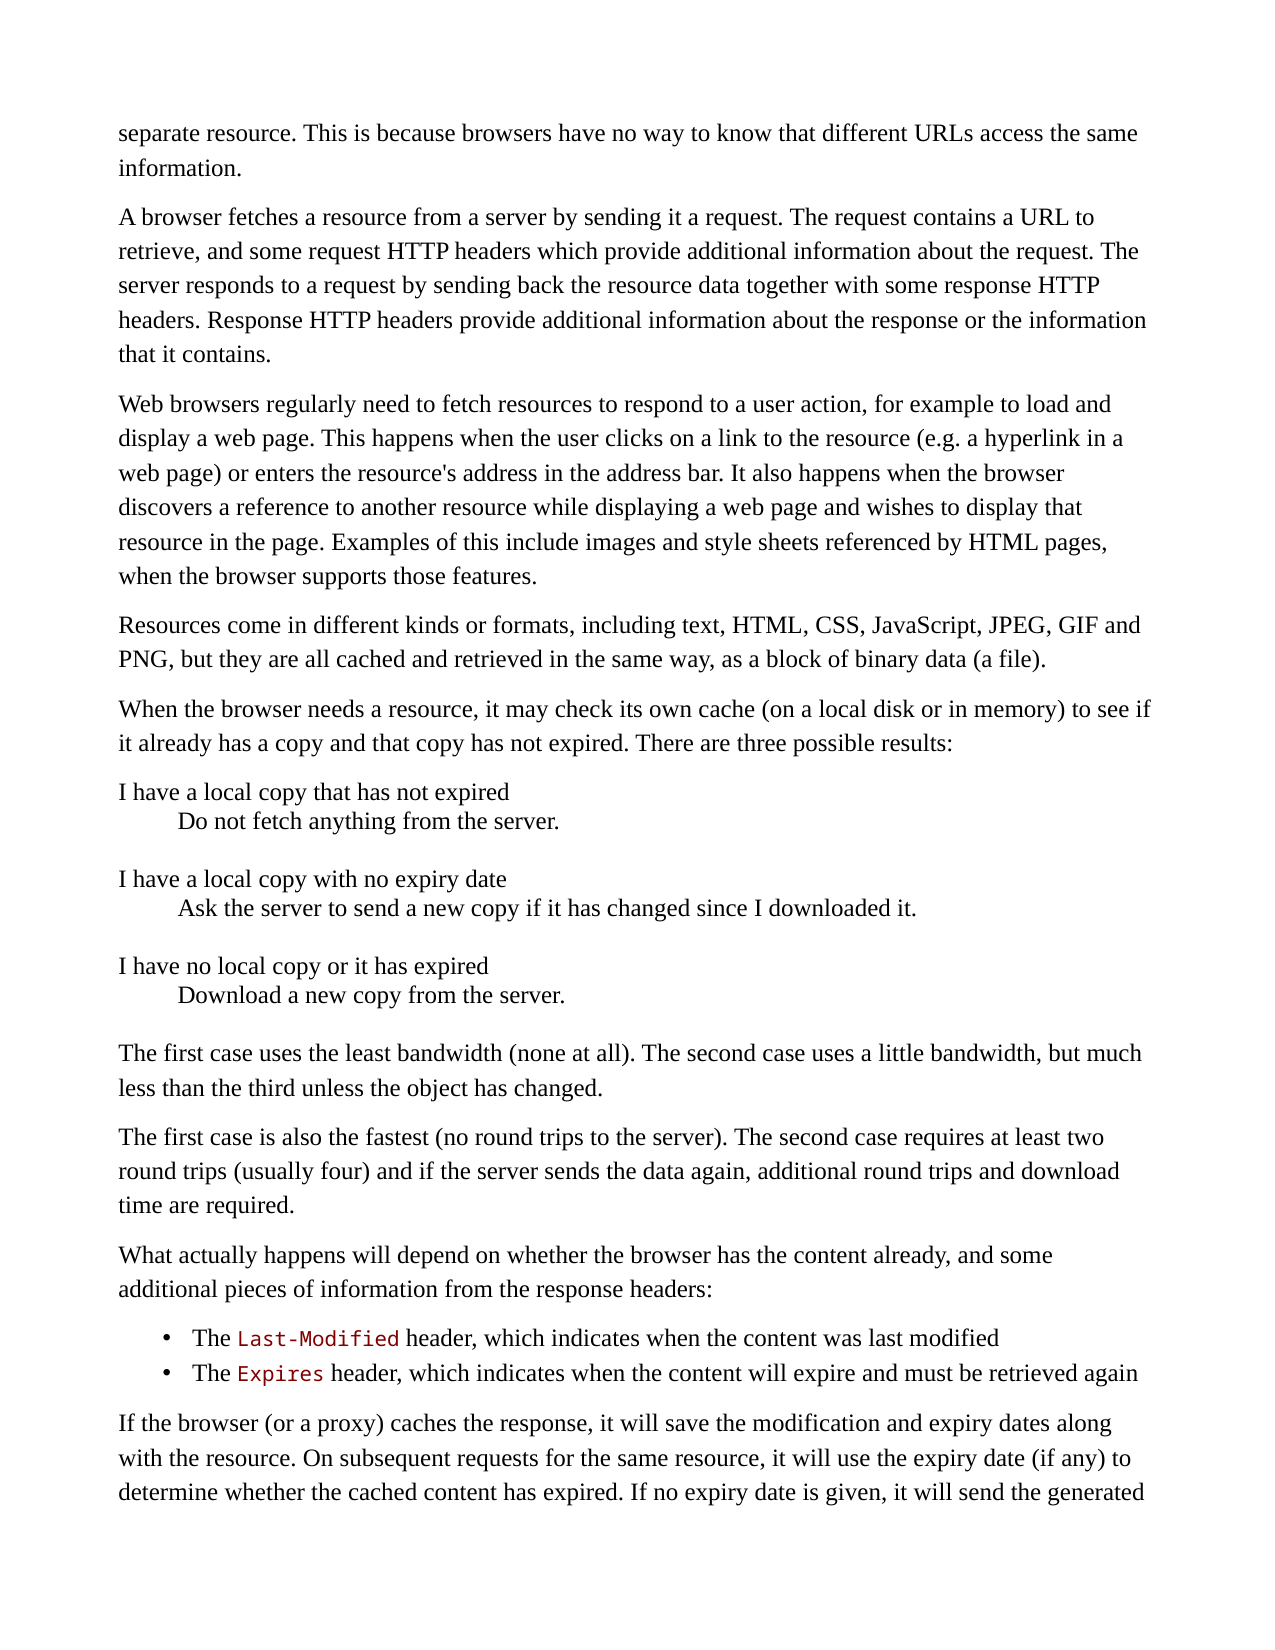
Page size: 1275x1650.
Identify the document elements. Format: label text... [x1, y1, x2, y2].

list Download a new copy from the server. [177, 980, 1157, 1009]
text Resources come in different kinds or formats, including text, HTML, CSS, JavaScript, JPEG, GIF and PNG, but they are all cached and retrieved in the same way, as a block of binary data (a file). [118, 610, 1157, 673]
text If the browser (or a proxy) caches the response, it will save the modification and expiry dates along with the resource. On subsequent requests for the same resource, it will use the expiry date (if any) to determine whether the cached content has expired. If no expiry date is given, it will send the generated [118, 1408, 1157, 1506]
text When the browser needs a resource, it may check its own cache (on a local disk or in memory) to see if it already has a copy and that copy has not expired. There are three possible results: [118, 694, 1157, 757]
text The first case uses the least bandwidth (none at all). The second case uses a little bandwidth, but much less than the third unless the object has changed. [118, 1038, 1157, 1101]
text What actually happens will depend on whether the browser has the content already, and some additional pieces of information from the response headers: [118, 1240, 1157, 1303]
text A browser fetches a resource from a server by sending it a request. The request contains a URL to retrieve, and some request HTTP headers which provide additional information about the request. The server responds to a request by sending back the resource data together with some response HTTP headers. Response HTTP headers provide additional information about the response or the information that it contains. [118, 202, 1157, 368]
subtitle I have no local copy or it has expired [118, 951, 1157, 980]
text The first case is also the fastest (no round trips to the server). The second case requires at least two round trips (usually four) and if the server sends the data again, additional round trips and download time are required. [118, 1122, 1157, 1219]
list Ask the server to send a new copy if it has changed since I downloaded it. [177, 893, 1157, 922]
text Web browsers regularly need to fetch resources to respond to a user action, for example to load and display a web page. This happens when the user clicks on a link to the resource (e.g. a hyperlink in a web page) or enters the resource's address in the address bar. It also happens when the browser discovers a reference to another resource while displaying a web page and wishes to display that resource in the page. Examples of this include images and style sheets referenced by HTML pages, when the browser supports those features. [118, 389, 1157, 590]
subtitle I have a local copy that has not expired [118, 777, 1157, 806]
list The Expires header, which indicates when the content will expire and must be retrieved again [162, 1358, 1157, 1388]
subtitle I have a local copy with no expiry date [118, 864, 1157, 893]
text separate resource. This is because browsers have no way to know that different URLs access the same information. [118, 118, 1157, 181]
list The Last-Modified header, which indicates when the content was last modified [162, 1323, 1157, 1353]
list Do not fetch anything from the server. [177, 806, 1157, 835]
